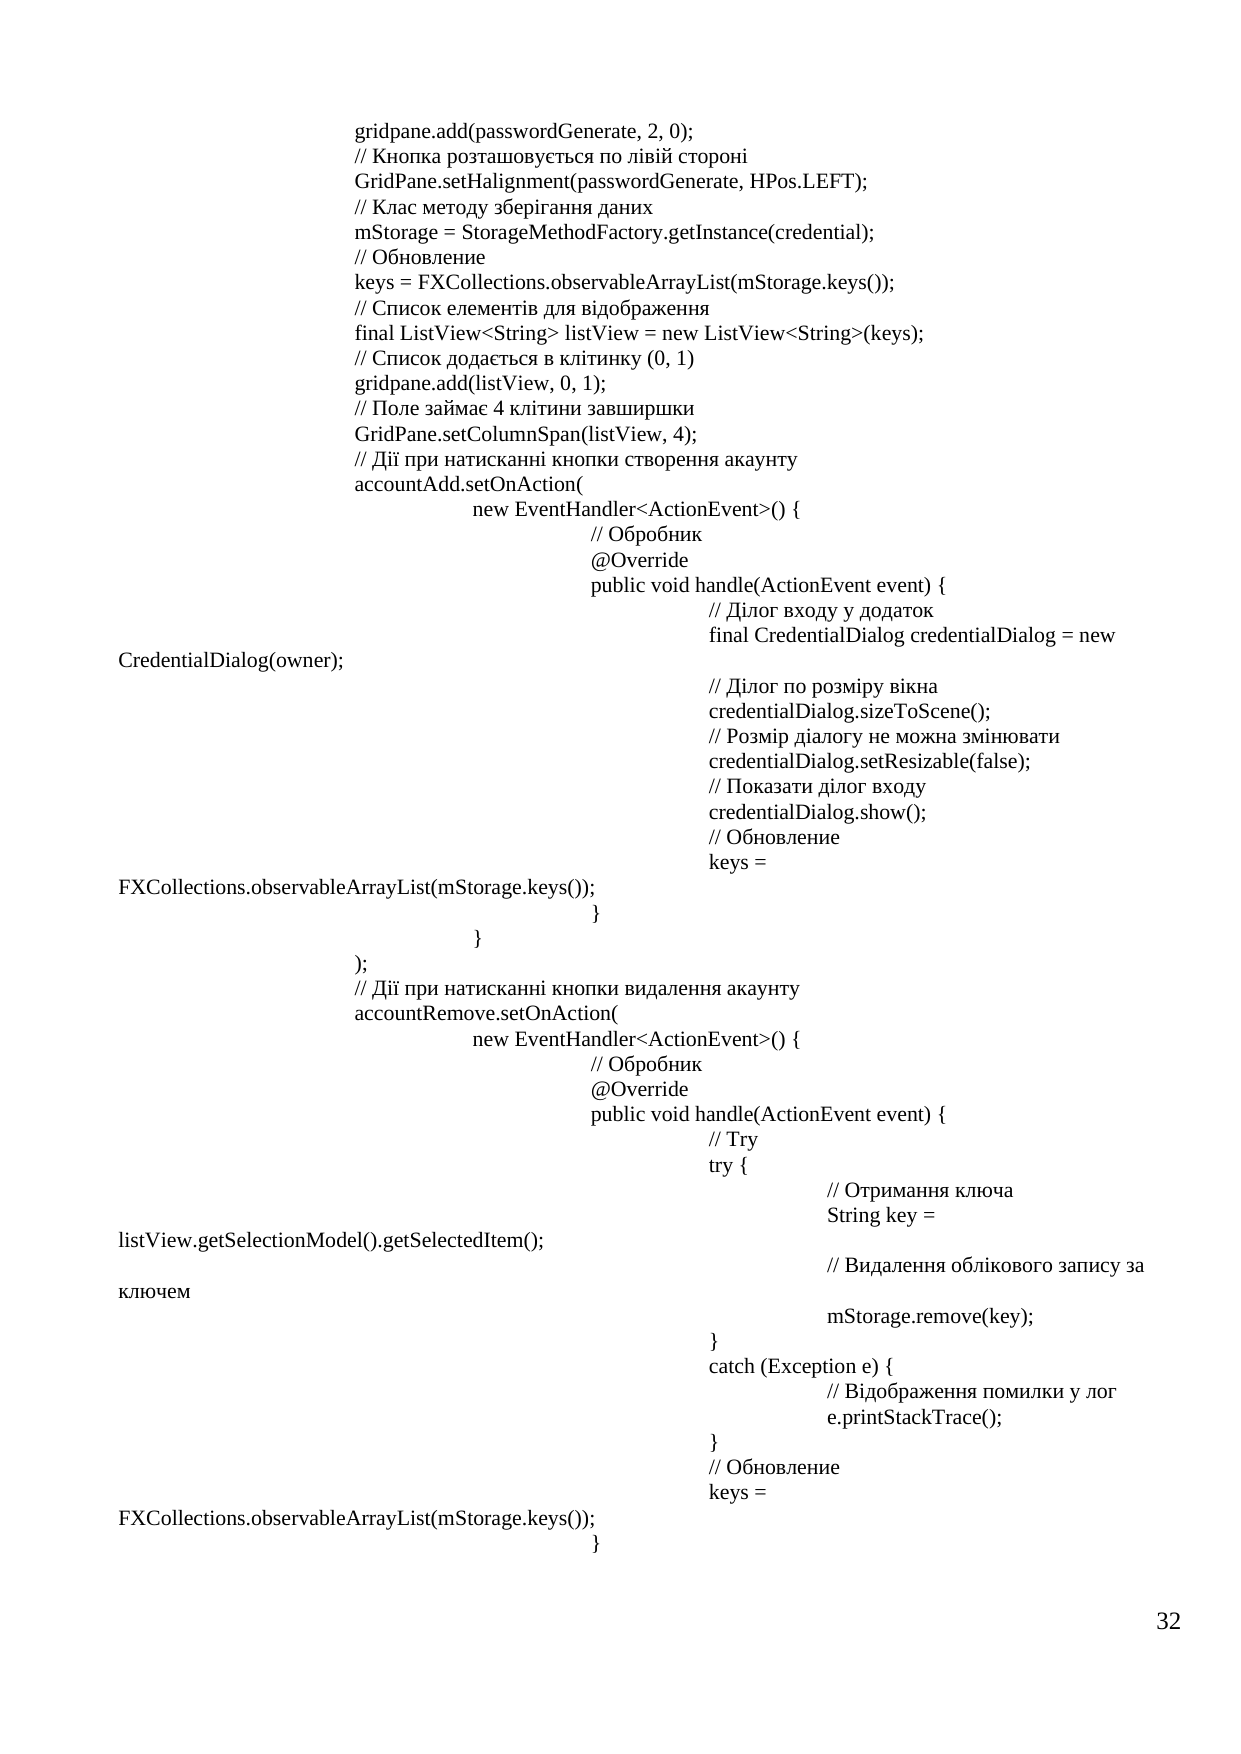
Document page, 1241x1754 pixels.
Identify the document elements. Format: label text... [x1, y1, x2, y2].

text credentialDialog.show(); [118, 799, 1181, 824]
text } [118, 1530, 1181, 1555]
text public void handle(ActionEvent event) { [118, 1101, 1181, 1126]
text // Розмір діалогу не можна змінювати [118, 723, 1181, 748]
text try { [118, 1152, 1181, 1177]
text mStorage.remove(key); [118, 1303, 1181, 1328]
text @Override [118, 1076, 1181, 1101]
text mStorage = StorageMethodFactory.getInstance(credential); [118, 219, 1181, 244]
text ); [118, 950, 1181, 975]
text GridPane.setHalignment(passwordGenerate, HPos.LEFT); [118, 168, 1181, 194]
text // Обробник [118, 521, 1181, 547]
text // Обновление [118, 1454, 1181, 1479]
text new EventHandler<ActionEvent>() { [118, 1026, 1181, 1051]
text // Видалення облікового запису за ключем [118, 1252, 1181, 1303]
text // Поле займає 4 клітини завширшки [118, 395, 1181, 421]
text public void handle(ActionEvent event) { [118, 572, 1181, 597]
text credentialDialog.sizeToScene(); [118, 698, 1181, 723]
text // Ділог по розміру вікна [118, 673, 1181, 698]
text } [118, 925, 1181, 950]
text GridPane.setColumnSpan(listView, 4); [118, 421, 1181, 446]
text // Обробник [118, 1051, 1181, 1076]
text // Список елементів для відображення [118, 294, 1181, 320]
text // Try [118, 1126, 1181, 1152]
text credentialDialog.setResizable(false); [118, 748, 1181, 773]
text // Отримання ключа [118, 1177, 1181, 1202]
text e.printStackTrace(); [118, 1404, 1181, 1429]
text } [118, 1328, 1181, 1353]
text keys = FXCollections.observableArrayList(mStorage.keys()); [118, 269, 1181, 294]
text // Показати ділог входу [118, 773, 1181, 799]
text gridpane.add(passwordGenerate, 2, 0); [118, 118, 1181, 143]
text // Обновление [118, 244, 1181, 269]
text @Override [118, 547, 1181, 572]
text keys = FXCollections.observableArrayList(mStorage.keys()); [118, 1479, 1181, 1530]
text // Відображення помилки у лог [118, 1378, 1181, 1404]
text keys = FXCollections.observableArrayList(mStorage.keys()); [118, 849, 1181, 899]
text catch (Exception e) { [118, 1353, 1181, 1378]
text } [118, 1429, 1181, 1454]
text new EventHandler<ActionEvent>() { [118, 496, 1181, 521]
text // Кнопка розташовується по лівій стороні [118, 143, 1181, 168]
text // Дії при натисканні кнопки видалення акаунту [118, 975, 1181, 1000]
text String key = listView.getSelectionModel().getSelectedItem(); [118, 1202, 1181, 1252]
text gridpane.add(listView, 0, 1); [118, 370, 1181, 395]
text // Клас методу зберігання даних [118, 194, 1181, 219]
text final CredentialDialog credentialDialog = new CredentialDialog(owner); [118, 622, 1181, 673]
text final ListView<String> listView = new ListView<String>(keys); [118, 320, 1181, 345]
text } [118, 899, 1181, 925]
text accountRemove.setOnAction( [118, 1000, 1181, 1026]
text // Список додається в клітинку (0, 1) [118, 345, 1181, 370]
text // Обновление [118, 824, 1181, 849]
text accountAdd.setOnAction( [118, 471, 1181, 496]
text // Ділог входу у додаток [118, 597, 1181, 622]
text // Дії при натисканні кнопки створення акаунту [118, 446, 1181, 471]
